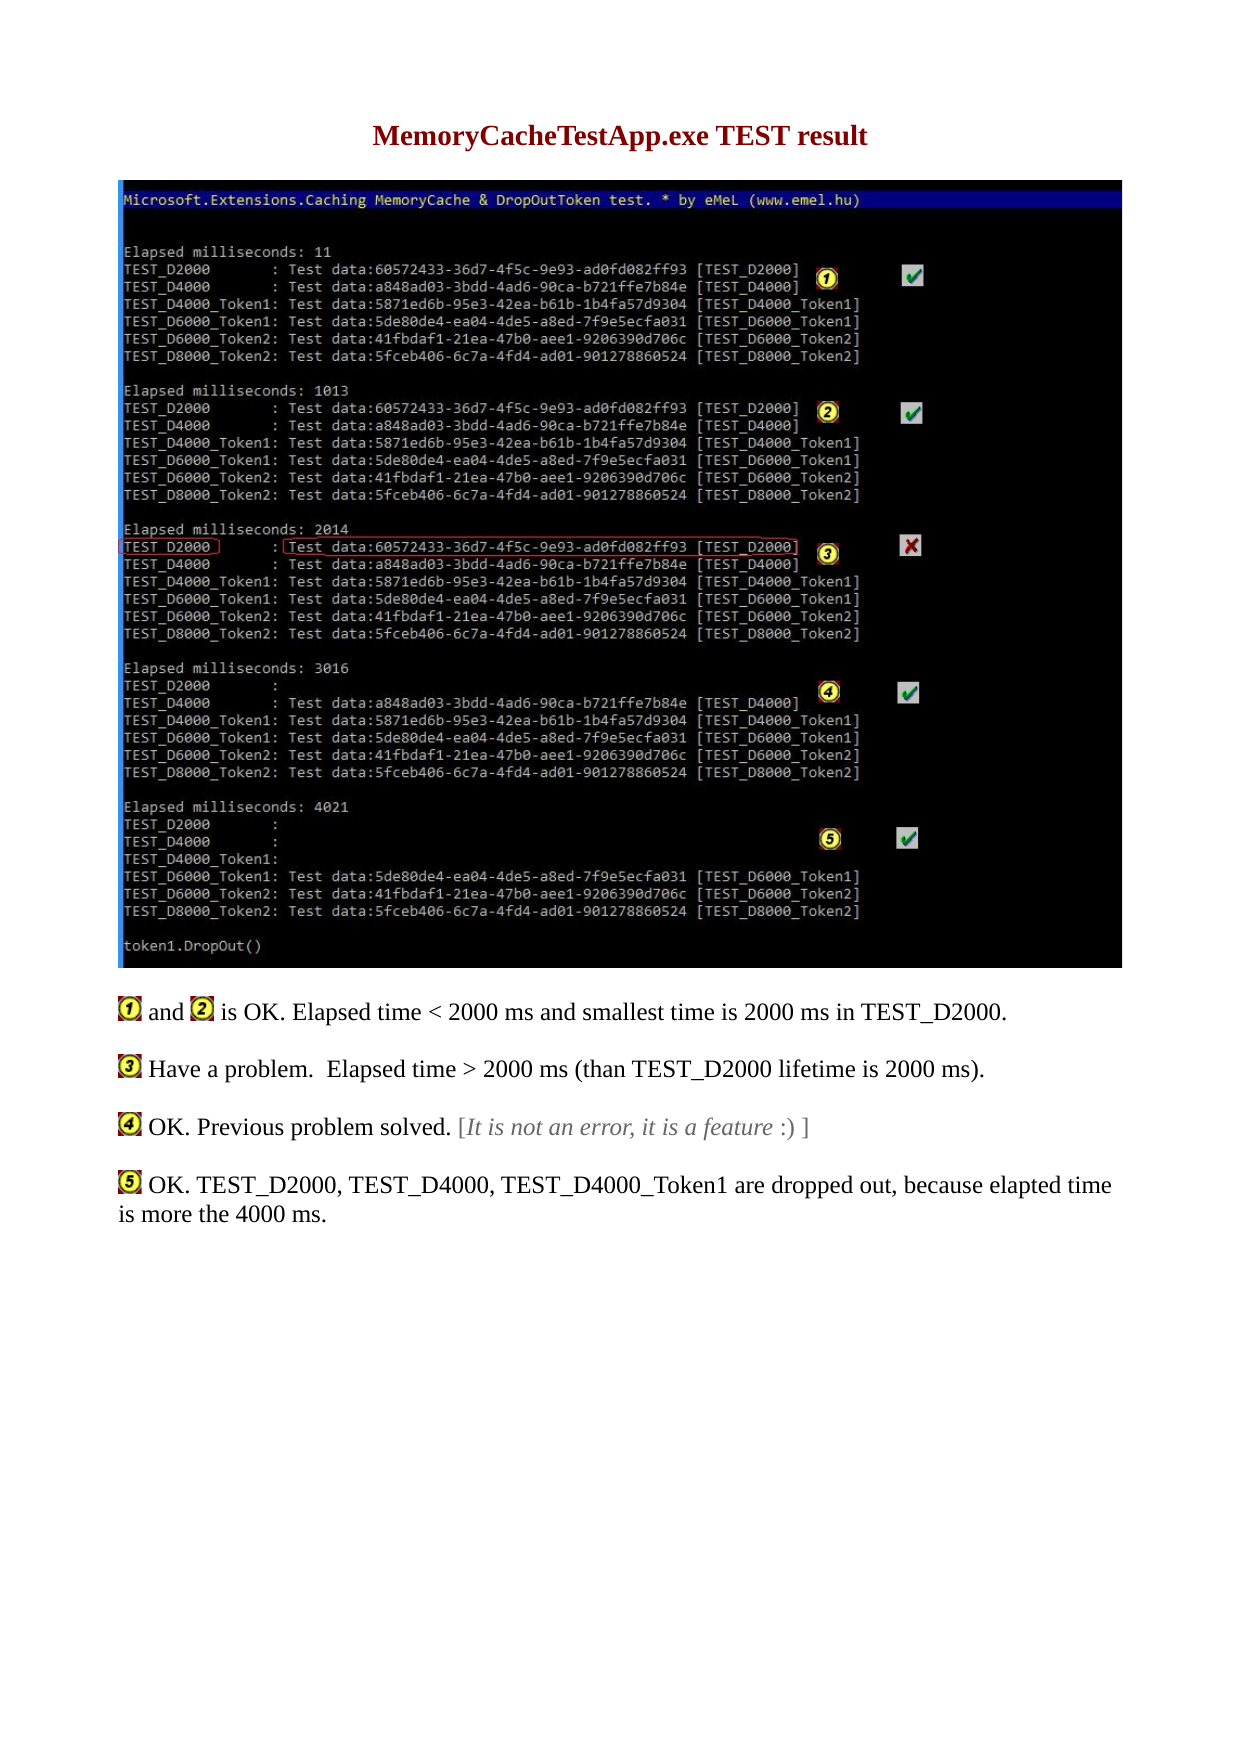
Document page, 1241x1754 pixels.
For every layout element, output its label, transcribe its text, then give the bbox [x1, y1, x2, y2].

text OK. Previous problem solved. [It is not an error, it is a feature :) ] [118, 1112, 1122, 1141]
text Have a problem. Elapsed time > 2000 ms (than TEST_D2000 lifetime is 2000 ms). [118, 1054, 1122, 1083]
text OK. TEST_D2000, TEST_D4000, TEST_D4000_Token1 are dropped out, because elapted time is more the 4000 ms. [118, 1170, 1122, 1228]
text MemoryCacheTestApp.exe TEST result [118, 118, 1122, 152]
picture [118, 1170, 142, 1194]
picture [190, 996, 214, 1021]
picture [118, 1112, 142, 1136]
picture [118, 180, 1123, 968]
text and is OK. Elapsed time < 2000 ms and smallest time is 2000 ms in TEST_D2000. [118, 996, 1122, 1026]
picture [118, 996, 142, 1021]
picture [118, 1054, 142, 1078]
